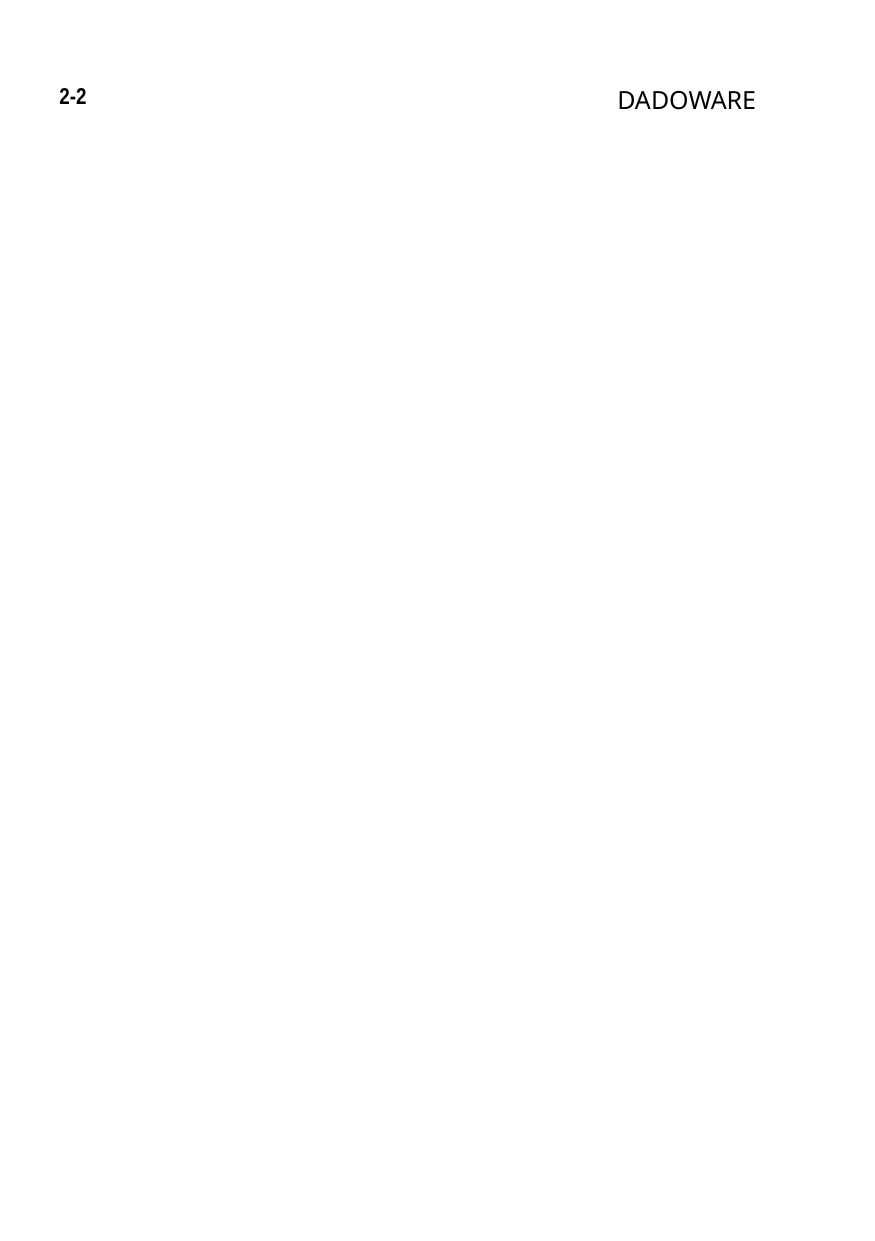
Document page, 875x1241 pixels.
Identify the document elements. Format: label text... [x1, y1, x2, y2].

text 2-2 [59, 83, 177, 109]
